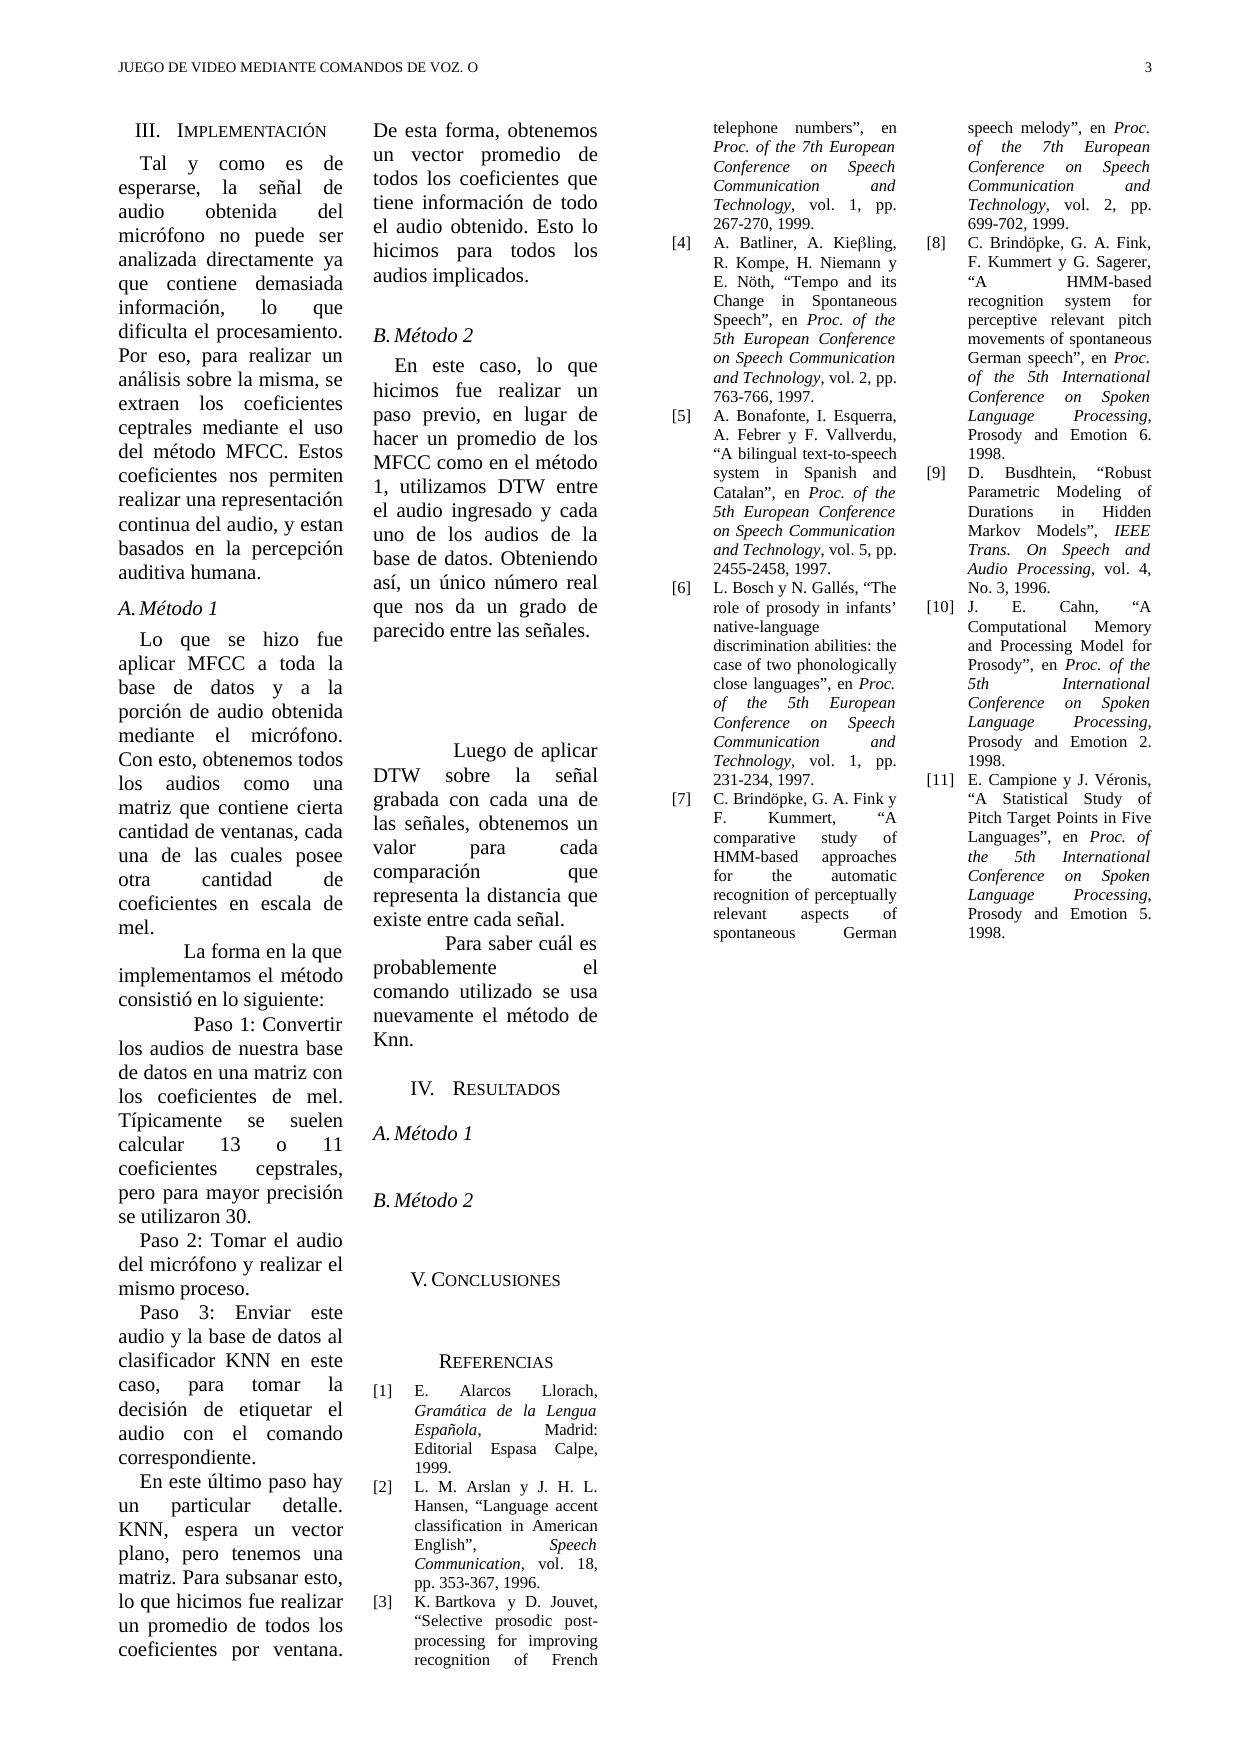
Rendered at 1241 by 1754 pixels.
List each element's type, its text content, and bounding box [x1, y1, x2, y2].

text Para saber cuál es probablemente el comando utilizado se usa nuevamente el método de Knn. [373, 931, 598, 1051]
list K. Bartkova y D. Jouvet, “Selective prosodic post-processing for improving recognition of French [373, 1592, 598, 1669]
text Paso 1: Convertir los audios de nuestra base de datos en una matriz con los coeficientes de mel. Típicamente se suelen calcular 13 o 11 coeficientes cepstrales, pero para mayor precisión se utilizaron 30. [118, 1011, 343, 1228]
text La forma en la que implementamos el método consistió en lo siguiente: [118, 939, 343, 1011]
list E. Alarcos Llorach, Gramática de la Lengua Española, Madrid: Editorial Espasa Calpe, 1999. [373, 1381, 598, 1477]
text En este último paso hay un particular detalle. KNN, espera un vector plano, pero tenemos una matriz. Para subsanar esto, lo que hicimos fue realizar un promedio de todos los coeficientes por ventana. [118, 1469, 343, 1661]
subtitle Resultados [373, 1076, 598, 1100]
list A. Bonafonte, I. Esquerra, A. Febrer y F. Vallverdu, “A bilingual text-to-speech system in Spanish and Catalan”, en Proc. of the 5th European Conference on Speech Communication and Technology, vol. 5, pp. 2455-2458, 1997. [672, 406, 897, 578]
list C. Brindöpke, G. A. Fink, F. Kummert y G. Sagerer, “A HMM-based recognition system for perceptive relevant pitch movements of spontaneous German speech”, en Proc. of the 5th International Conference on Spoken Language Processing, Prosody and Emotion 6. 1998. [926, 233, 1152, 463]
list J. E. Cahn, “A Computational Memory and Processing Model for Prosody”, en Proc. of the 5th International Conference on Spoken Language Processing, Prosody and Emotion 2. 1998. [926, 597, 1152, 770]
list L. M. Arslan y J. H. L. Hansen, “Language accent classification in American English”, Speech Communication, vol. 18, pp. 353-367, 1996. [373, 1477, 598, 1592]
list speech melody”, en Proc. of the 7th European Conference on Speech Communication and Technology, vol. 2, pp. 699-702, 1999. [926, 118, 1152, 233]
subtitle Método 2 [373, 1188, 598, 1212]
subtitle Conclusiones [373, 1267, 598, 1291]
subtitle Referencias [373, 1349, 598, 1373]
subtitle Método 2 [373, 323, 598, 347]
list E. Campione y J. Véronis, “A Statistical Study of Pitch Target Points in Five Languages”, en Proc. of the 5th International Conference on Spoken Language Processing, Prosody and Emotion 5. 1998. [926, 770, 1152, 942]
list L. Bosch y N. Gallés, “The role of prosody in infants’ native-language discrimination abilities: the case of two phonologically close languages”, en Proc. of the 5th European Conference on Speech Communication and Technology, vol. 1, pp. 231-234, 1997. [672, 578, 897, 789]
text Luego de aplicar DTW sobre la señal grabada con cada una de las señales, obtenemos un valor para cada comparación que representa la distancia que existe entre cada señal. [373, 738, 598, 931]
subtitle Método 1 [118, 596, 343, 620]
text Paso 2: Tomar el audio del micrófono y realizar el mismo proceso. [118, 1228, 343, 1300]
subtitle Método 1 [373, 1121, 598, 1145]
list A. Batliner, A. Kieling, R. Kompe, H. Niemann y E. Nöth, “Tempo and its Change in Spontaneous Speech”, en Proc. of the 5th European Conference on Speech Communication and Technology, vol. 2, pp. 763-766, 1997. [672, 233, 897, 406]
text Tal y como es de esperarse, la señal de audio obtenida del micrófono no puede ser analizada directamente ya que contiene demasiada información, lo que dificulta el procesamiento. Por eso, para realizar un análisis sobre la misma, se extraen los coeficientes ceptrales mediante el uso del método MFCC. Estos coeficientes nos permiten realizar una representación continua del audio, y estan basados en la percepción auditiva humana. [118, 151, 343, 584]
list telephone numbers”, en Proc. of the 7th European Conference on Speech Communication and Technology, vol. 1, pp. 267-270, 1999. [672, 118, 897, 233]
list C. Brindöpke, G. A. Fink y F. Kummert, “A comparative study of HMM-based approaches for the automatic recognition of perceptually relevant aspects of spontaneous German [672, 789, 897, 942]
subtitle Implementación [118, 118, 343, 142]
text Lo que se hizo fue aplicar MFCC a toda la base de datos y a la porción de audio obtenida mediante el micrófono. Con esto, obtenemos todos los audios como una matriz que contiene cierta cantidad de ventanas, cada una de las cuales posee otra cantidad de coeficientes en escala de mel. [118, 626, 343, 939]
text Paso 3: Enviar este audio y la base de datos al clasificador KNN en este caso, para tomar la decisión de etiquetar el audio con el comando correspondiente. [118, 1300, 343, 1469]
text En este caso, lo que hicimos fue realizar un paso previo, en lugar de hacer un promedio de los MFCC como en el método 1, utilizamos DTW entre el audio ingresado y cada uno de los audios de la base de datos. Obteniendo así, un único número real que nos da un grado de parecido entre las señales. [373, 353, 598, 642]
text De esta forma, obtenemos un vector promedio de todos los coeficientes que tiene información de todo el audio obtenido. Esto lo hicimos para todos los audios implicados. [373, 118, 598, 287]
list D. Busdhtein, “Robust Parametric Modeling of Durations in Hidden Markov Models”, IEEE Trans. On Speech and Audio Processing, vol. 4, No. 3, 1996. [926, 463, 1152, 597]
